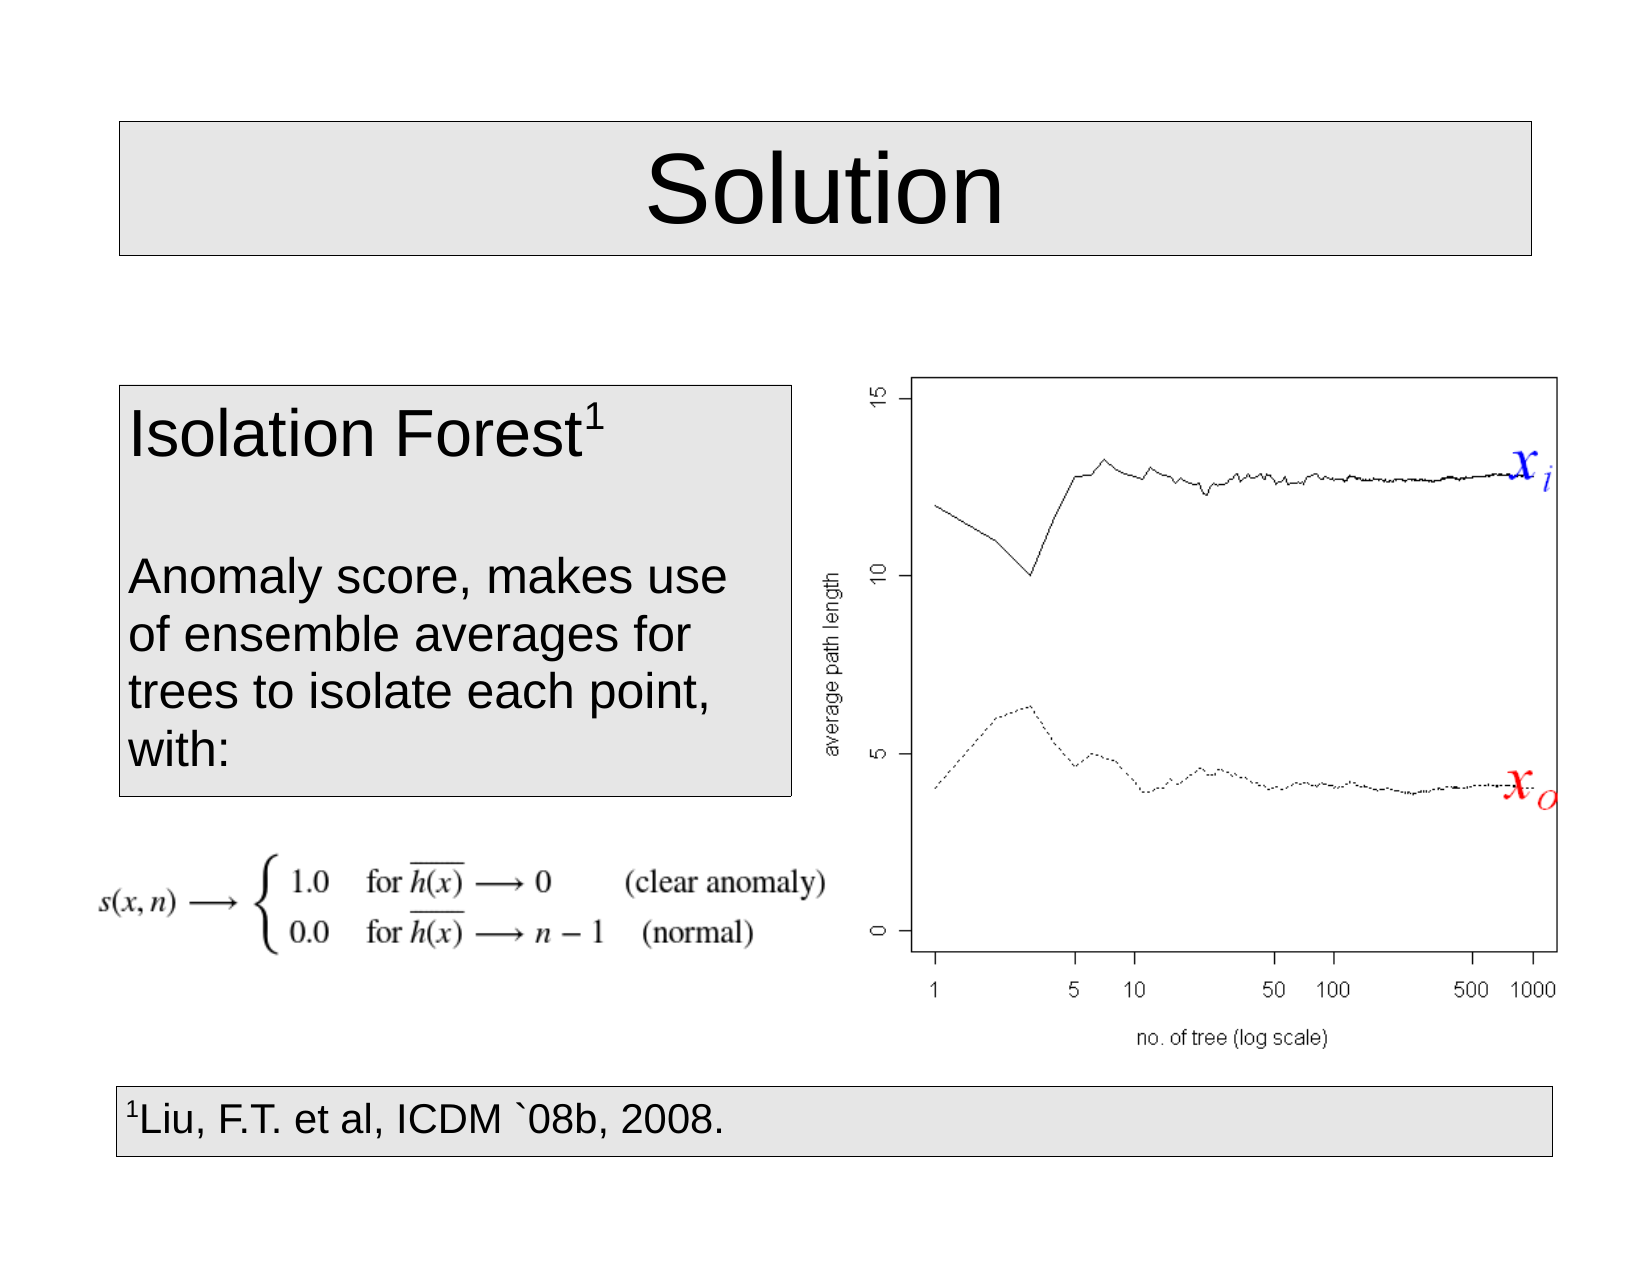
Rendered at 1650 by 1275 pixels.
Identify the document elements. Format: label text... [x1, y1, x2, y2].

text Isolation Forest1 [128, 393, 782, 470]
text Solution [128, 130, 1522, 245]
text 1Liu, F.T. et al, ICDM `08b, 2008. [125, 1095, 1543, 1143]
text Anomaly score, makes use of ensemble averages for trees to isolate each point, with: [128, 547, 782, 777]
picture [88, 368, 1568, 1059]
